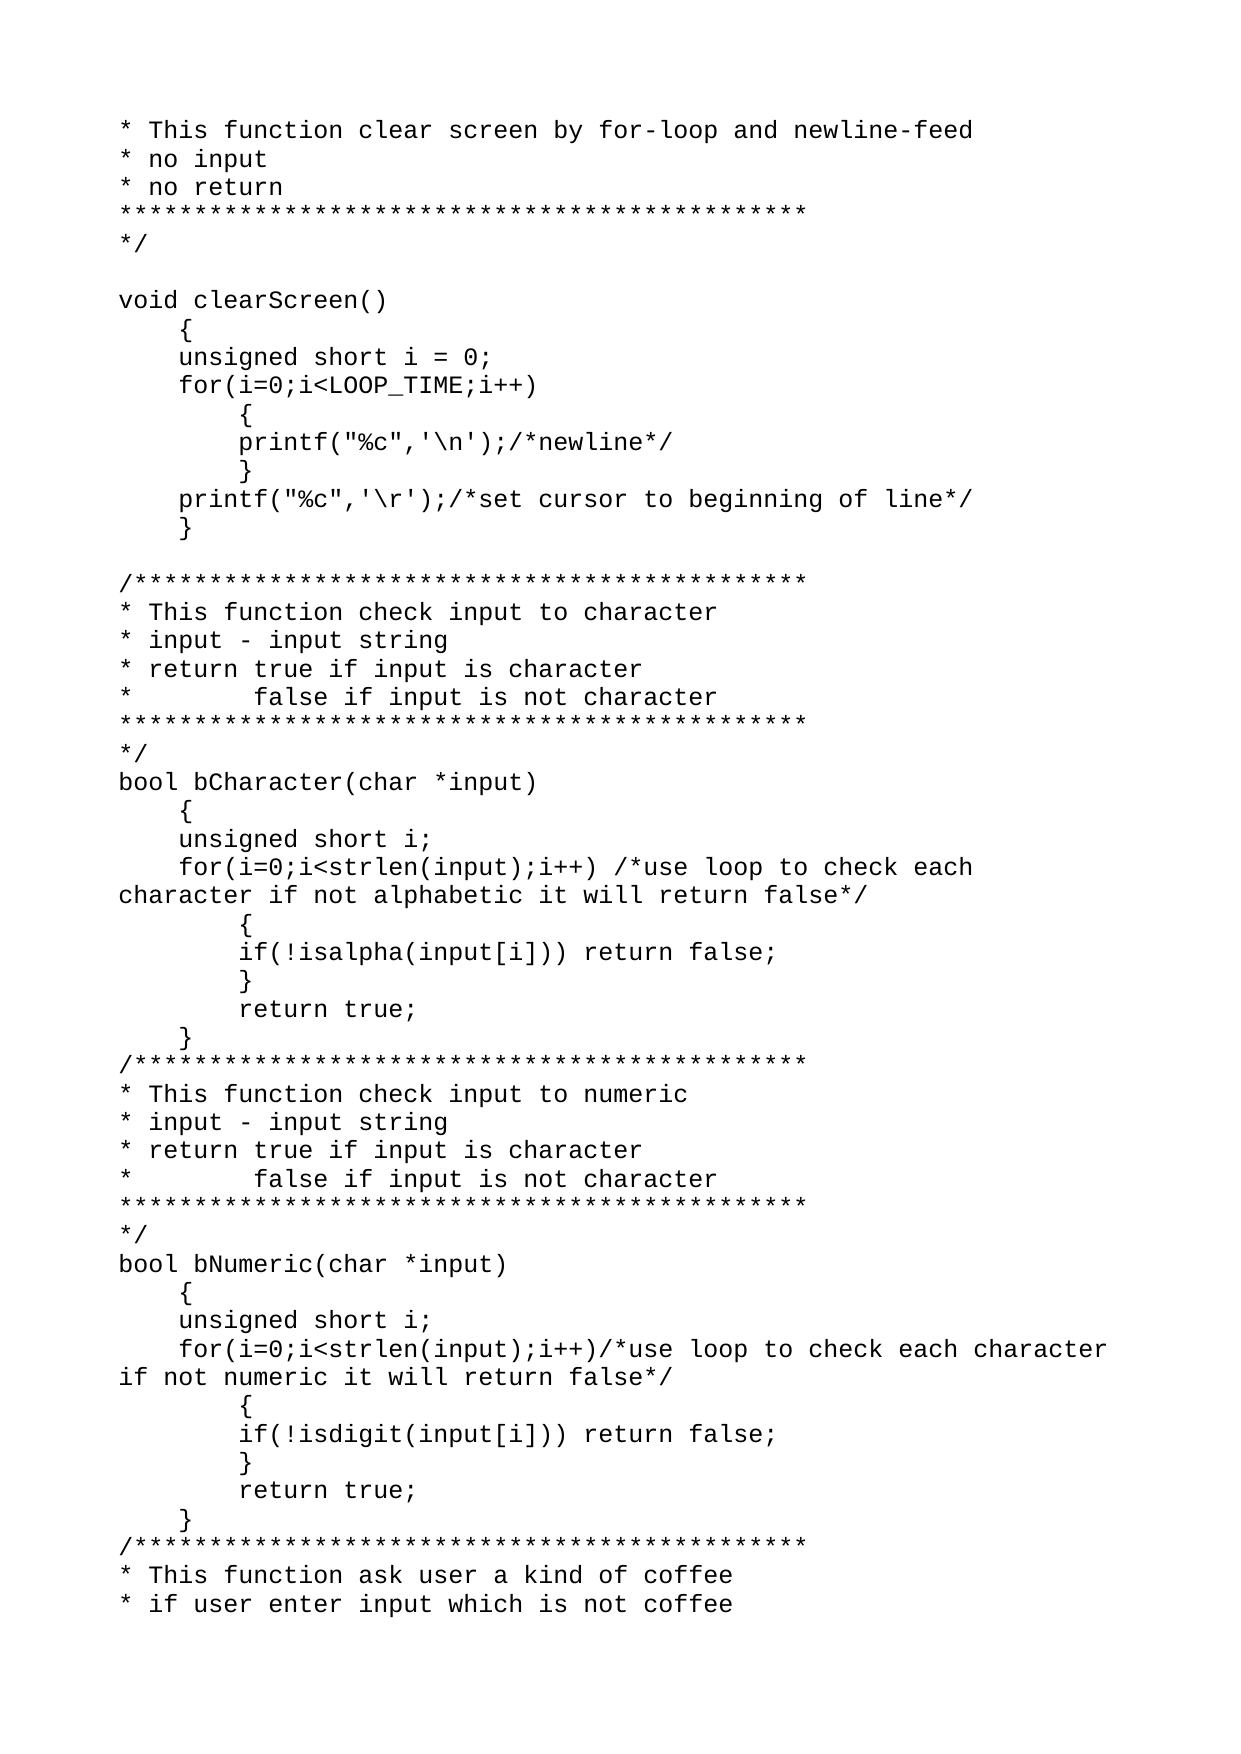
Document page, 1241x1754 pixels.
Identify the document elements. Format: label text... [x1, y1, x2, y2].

subtitle } [118, 1450, 1122, 1478]
subtitle * no input [118, 146, 1122, 175]
subtitle ********************************************** [118, 203, 1122, 231]
subtitle ********************************************** [118, 1195, 1122, 1223]
subtitle * false if input is not character [118, 685, 1122, 713]
subtitle ********************************************** [118, 713, 1122, 741]
subtitle } [118, 458, 1122, 486]
subtitle { [118, 401, 1122, 430]
subtitle * return true if input is character [118, 656, 1122, 685]
subtitle return true; [118, 996, 1122, 1025]
subtitle if(!isdigit(input[i])) return false; [118, 1421, 1122, 1450]
subtitle return true; [118, 1478, 1122, 1506]
subtitle bool bNumeric(char *input) [118, 1251, 1122, 1280]
subtitle * false if input is not character [118, 1166, 1122, 1195]
subtitle unsigned short i = 0; [118, 345, 1122, 373]
subtitle */ [118, 1223, 1122, 1251]
subtitle printf("%c",'\n');/*newline*/ [118, 430, 1122, 458]
subtitle /********************************************* [118, 1535, 1122, 1563]
subtitle * input - input string [118, 628, 1122, 656]
subtitle * This function check input to numeric [118, 1081, 1122, 1110]
subtitle } [118, 1506, 1122, 1535]
subtitle { [118, 798, 1122, 826]
subtitle * return true if input is character [118, 1138, 1122, 1166]
subtitle } [118, 515, 1122, 543]
subtitle bool bCharacter(char *input) [118, 770, 1122, 798]
subtitle for(i=0;i<LOOP_TIME;i++) [118, 373, 1122, 401]
subtitle } [118, 968, 1122, 996]
subtitle if(!isalpha(input[i])) return false; [118, 940, 1122, 968]
subtitle /********************************************* [118, 571, 1122, 600]
subtitle * if user enter input which is not coffee [118, 1591, 1122, 1620]
subtitle /********************************************* [118, 1053, 1122, 1081]
subtitle { [118, 1393, 1122, 1421]
subtitle * no return [118, 175, 1122, 203]
subtitle * This function ask user a kind of coffee [118, 1563, 1122, 1591]
subtitle * This function clear screen by for-loop and newline-feed [118, 118, 1122, 146]
subtitle * This function check input to character [118, 600, 1122, 628]
subtitle { [118, 911, 1122, 940]
subtitle { [118, 1280, 1122, 1308]
subtitle void clearScreen() [118, 288, 1122, 316]
subtitle } [118, 1025, 1122, 1053]
subtitle for(i=0;i<strlen(input);i++) /*use loop to check each character if not alphabetic it will return false*/ [118, 855, 1122, 911]
subtitle unsigned short i; [118, 826, 1122, 855]
subtitle for(i=0;i<strlen(input);i++)/*use loop to check each character if not numeric it will return false*/ [118, 1336, 1122, 1393]
subtitle { [118, 316, 1122, 345]
subtitle printf("%c",'\r');/*set cursor to beginning of line*/ [118, 486, 1122, 515]
subtitle */ [118, 231, 1122, 260]
subtitle * input - input string [118, 1110, 1122, 1138]
subtitle */ [118, 741, 1122, 770]
subtitle unsigned short i; [118, 1308, 1122, 1336]
